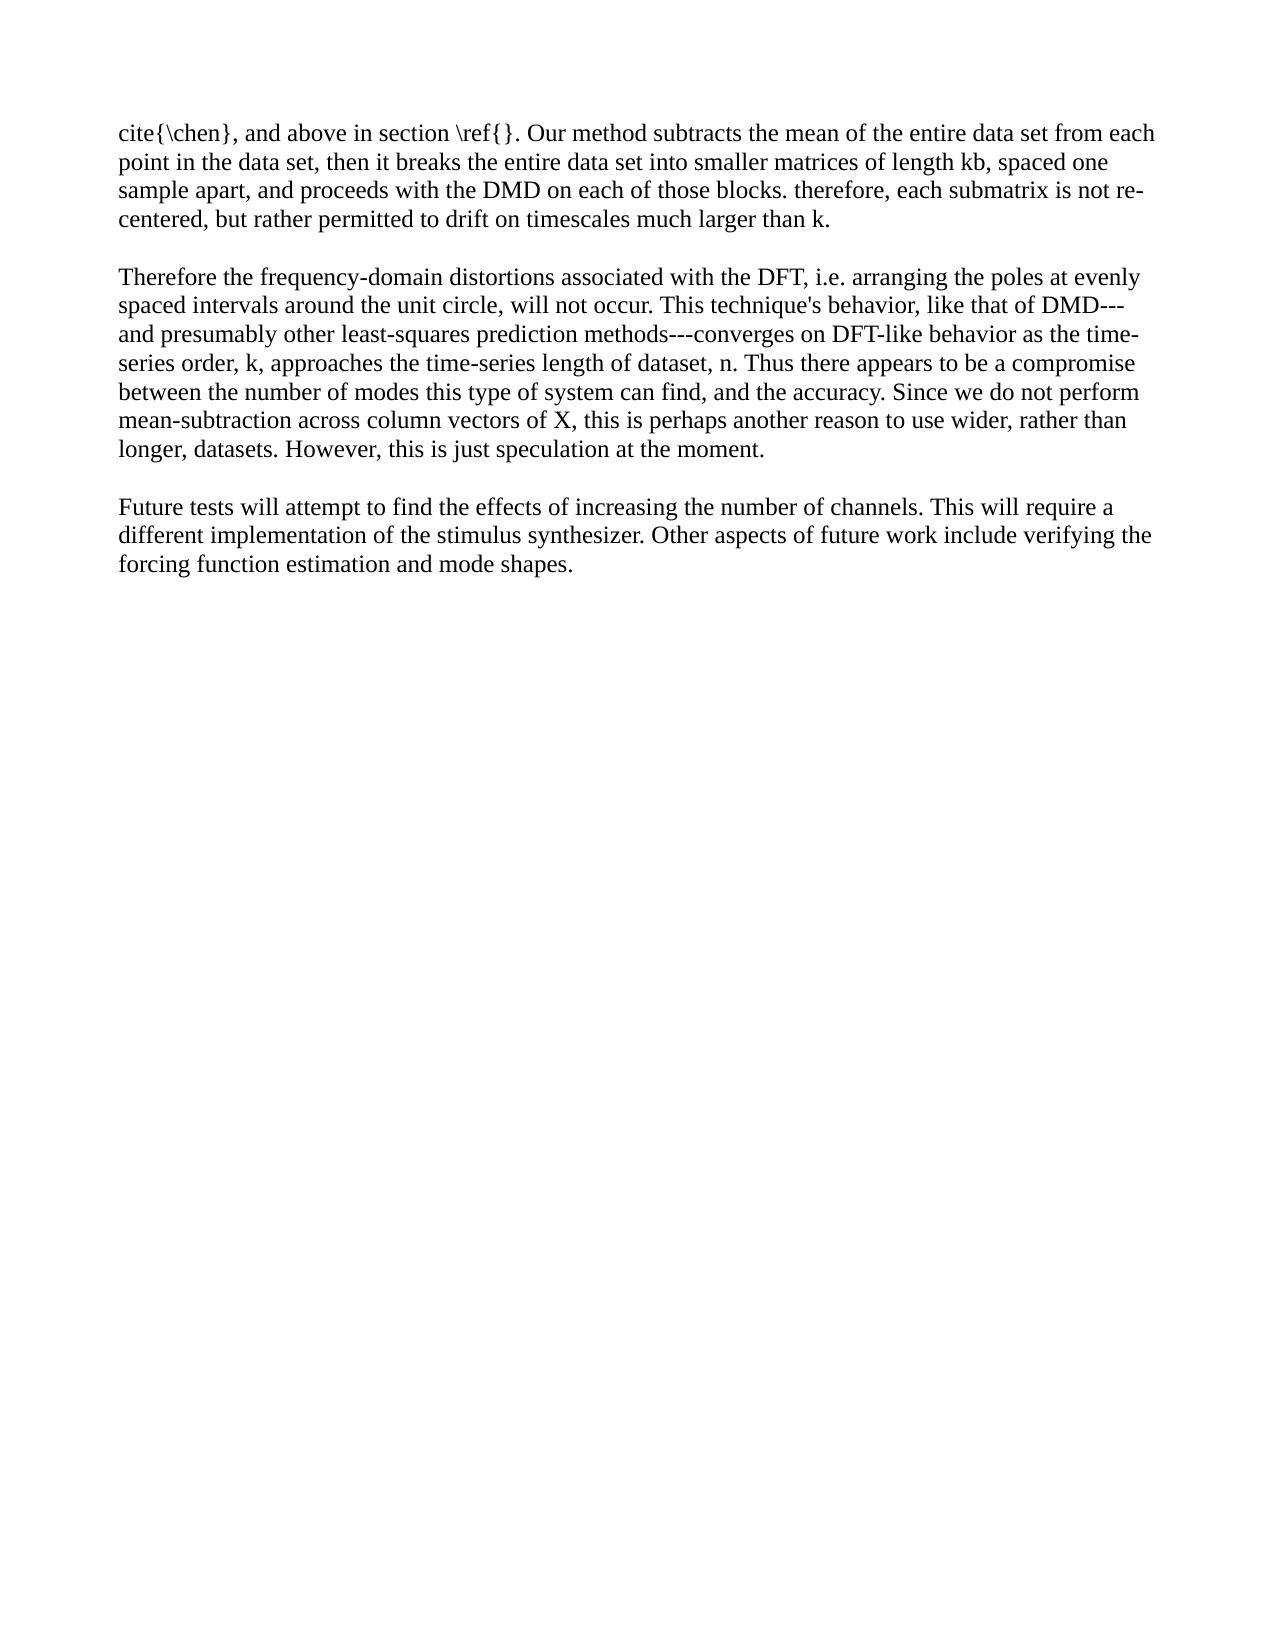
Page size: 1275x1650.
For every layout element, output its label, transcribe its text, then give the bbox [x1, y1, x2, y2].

text Future tests will attempt to find the effects of increasing the number of channels. This will require a different implementation of the stimulus synthesizer. Other aspects of future work include verifying the forcing function estimation and mode shapes. [118, 492, 1157, 578]
text cite{\chen}, and above in section \ref{}. Our method subtracts the mean of the entire data set from each point in the data set, then it breaks the entire data set into smaller matrices of length kb, spaced one sample apart, and proceeds with the DMD on each of those blocks. therefore, each submatrix is not re-centered, but rather permitted to drift on timescales much larger than k. [118, 118, 1157, 233]
text Therefore the frequency-domain distortions associated with the DFT, i.e. arranging the poles at evenly spaced intervals around the unit circle, will not occur. This technique's behavior, like that of DMD---and presumably other least-squares prediction methods---converges on DFT-like behavior as the time-series order, k, approaches the time-series length of dataset, n. Thus there appears to be a compromise between the number of modes this type of system can find, and the accuracy. Since we do not perform mean-subtraction across column vectors of X, this is perhaps another reason to use wider, rather than longer, datasets. However, this is just speculation at the moment. [118, 262, 1157, 463]
